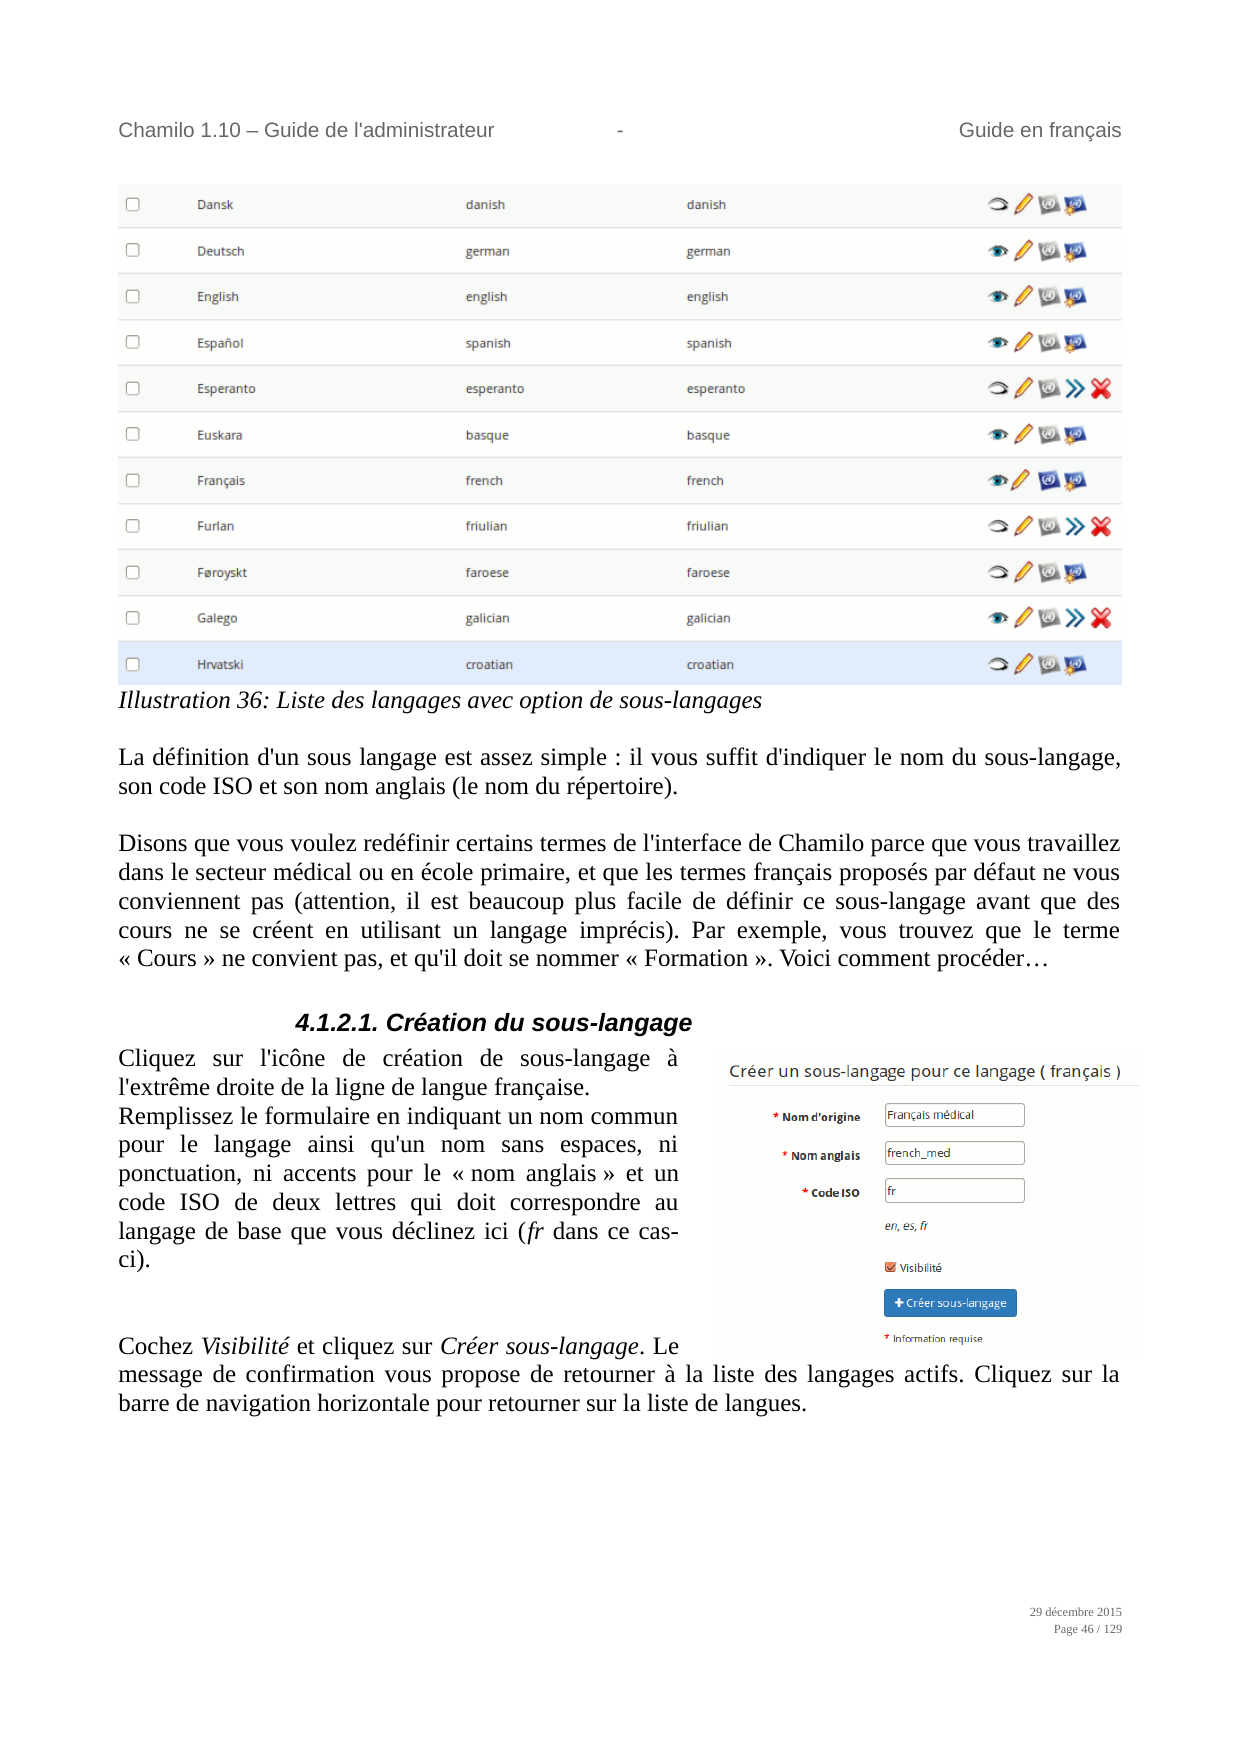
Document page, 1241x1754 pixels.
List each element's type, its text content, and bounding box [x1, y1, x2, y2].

text Remplissez le formulaire en indiquant un nom commun pour le langage ainsi qu'un nom sans espaces, ni ponctuation, ni accents pour le « nom anglais » et un code ISO de deux lettres qui doit correspondre au langage de base que vous déclinez ici (fr dans ce cas-ci). [118, 1101, 714, 1273]
text La définition d'un sous langage est assez simple : il vous suffit d'indiquer le nom du sous-langage, son code ISO et son nom anglais (le nom du répertoire). [118, 742, 1122, 800]
text Cochez Visibilité et cliquez sur Créer sous-langage. Le message de confirmation vous propose de retourner à la liste des langages actifs. Cliquez sur la barre de navigation horizontale pour retourner sur la liste de langues. [118, 1331, 1122, 1417]
text Illustration 36: Liste des langages avec option de sous-langages [118, 685, 1122, 713]
subtitle Création du sous-langage [295, 1008, 1122, 1037]
text Cliquez sur l'icône de création de sous-langage à l'extrême droite de la ligne de langue française. [118, 1043, 1122, 1101]
picture [118, 184, 1122, 685]
text Disons que vous voulez redéfinir certains termes de l'interface de Chamilo parce que vous travaillez dans le secteur médical ou en école primaire, et que les termes français proposés par défaut ne vous conviennent pas (attention, il est beaucoup plus facile de définir ce sous-langage avant que des cours ne se créent en utilisant un langage imprécis). Par exemple, vous trouvez que le terme « Cours » ne convient pas, et qu'il doit se nommer « Formation ». Voici comment procéder… [118, 828, 1122, 972]
picture [714, 1050, 1141, 1357]
